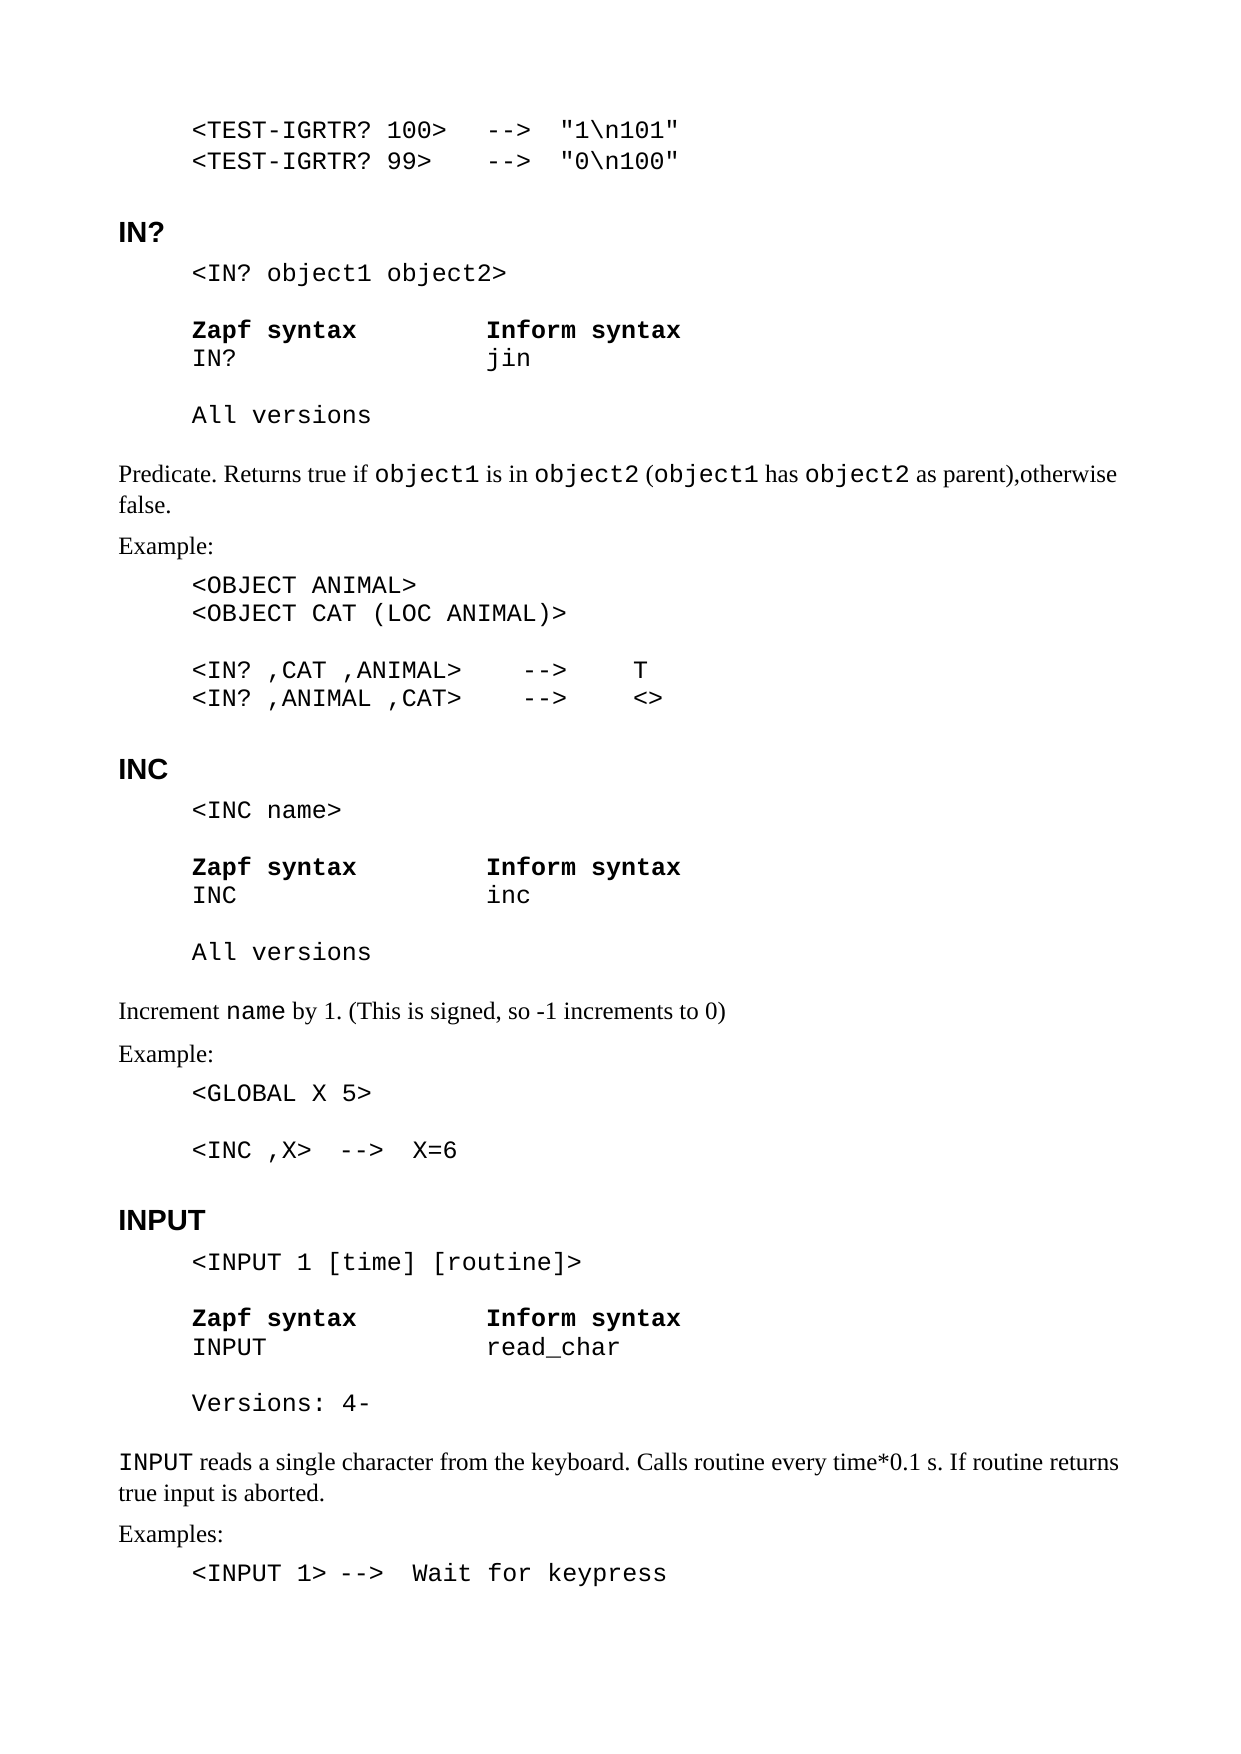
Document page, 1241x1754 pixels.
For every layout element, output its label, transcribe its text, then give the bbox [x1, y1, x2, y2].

text <TEST-IGRTR? 100> --> "1\n101" <TEST-IGRTR? 99> --> "0\n100" [118, 118, 1122, 177]
text IN? jin [192, 346, 1122, 374]
text Examples: [118, 1519, 1122, 1548]
text INPUT read_char [192, 1334, 1122, 1362]
text INC inc [192, 883, 1122, 911]
text Example: [118, 1039, 1122, 1068]
text Zapf syntax Inform syntax [192, 1306, 1122, 1334]
text All versions [192, 402, 1122, 431]
text All versions [192, 939, 1122, 968]
text <INC name> [192, 798, 1122, 826]
text Increment name by 1. (This is signed, so -1 increments to 0) [118, 996, 1122, 1027]
text <GLOBAL X 5> <INC ,X> --> X=6 [118, 1081, 1122, 1166]
text <OBJECT ANIMAL> <OBJECT CAT (LOC ANIMAL)> <IN? ,CAT ,ANIMAL> --> T <IN? ,ANIMAL ,CAT> --> <> [192, 572, 1122, 714]
subtitle IN? [118, 215, 1122, 248]
subtitle INC [118, 752, 1122, 785]
subtitle INPUT [118, 1203, 1122, 1237]
text <INPUT 1 [time] [routine]> [192, 1249, 1122, 1277]
text Example: [118, 531, 1122, 560]
text <IN? object1 object2> [192, 261, 1122, 289]
text Versions: 4- [192, 1391, 1122, 1419]
text Predicate. Returns true if object1 is in object2 (object1 has object2 as parent),otherwise false. [118, 459, 1122, 519]
text INPUT reads a single character from the keyboard. Calls routine every time*0.1 s. If routine returns true input is aborted. [118, 1447, 1122, 1507]
text Zapf syntax Inform syntax [192, 854, 1122, 883]
text <INPUT 1> --> Wait for keypress [118, 1561, 1122, 1617]
text Zapf syntax Inform syntax [192, 317, 1122, 346]
